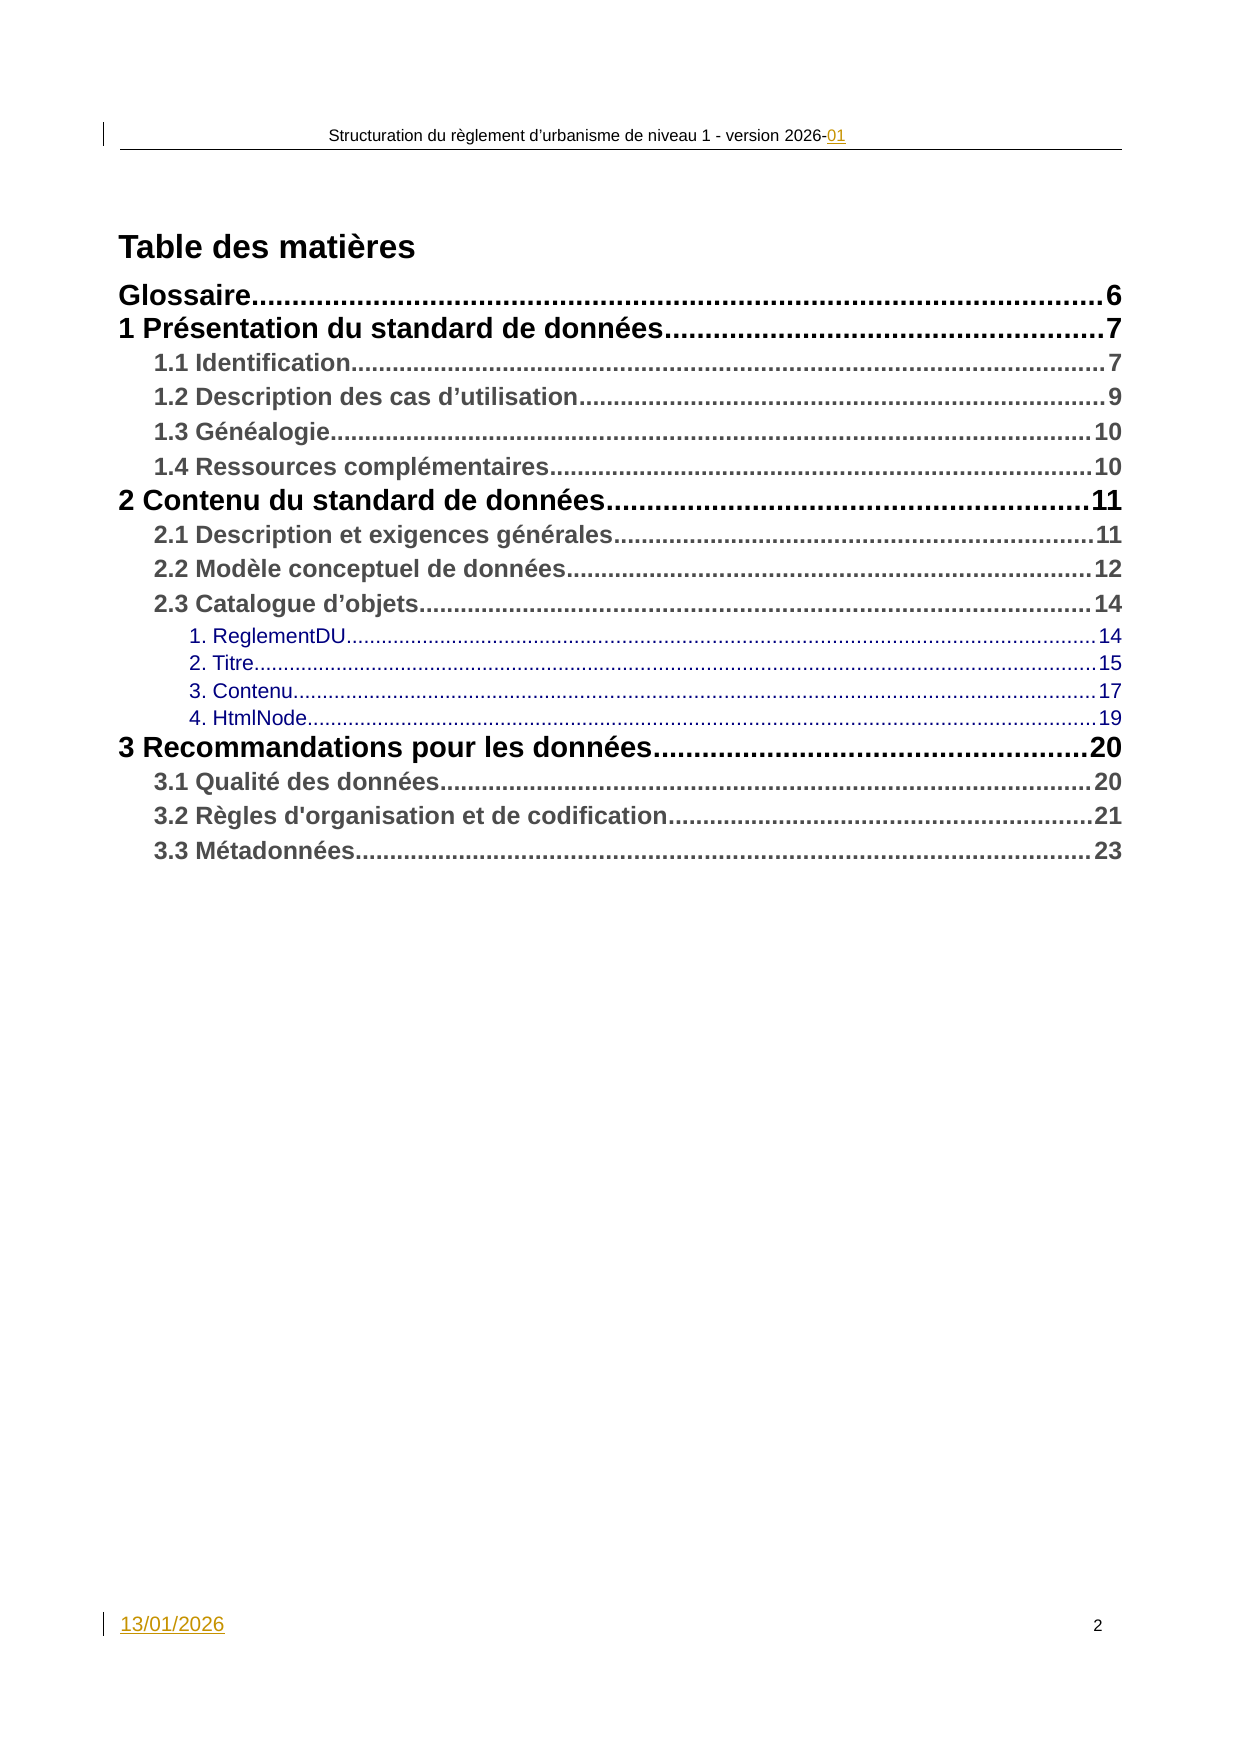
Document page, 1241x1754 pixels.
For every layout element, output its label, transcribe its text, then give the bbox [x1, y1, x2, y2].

text Glossaire 6 [118, 278, 1122, 311]
text 1.2 Description des cas d’utilisation 9 [153, 382, 1122, 411]
text 1.3 Généalogie 10 [153, 417, 1122, 446]
subtitle Table des matières [118, 227, 1122, 265]
text 2. Titre 15 [189, 651, 1122, 675]
text 1. ReglementDU 14 [189, 623, 1122, 648]
text 1 Présentation du standard de données 7 [118, 311, 1122, 345]
text 3.2 Règles d'organisation et de codification 21 [153, 801, 1122, 830]
text 2.2 Modèle conceptuel de données 12 [153, 554, 1122, 583]
text 2.3 Catalogue d’objets 14 [153, 589, 1122, 617]
text 2.1 Description et exigences générales 11 [153, 519, 1122, 548]
text 3 Recommandations pour les données 20 [118, 730, 1122, 763]
text 1.1 Identification 7 [153, 348, 1122, 376]
text 1.4 Ressources complémentaires 10 [153, 451, 1122, 480]
text 3. Contenu 17 [189, 678, 1122, 703]
text 2 Contenu du standard de données 11 [118, 483, 1122, 517]
text 4. HtmlNode 19 [189, 706, 1122, 730]
text 3.3 Métadonnées 23 [153, 836, 1122, 864]
text 3.1 Qualité des données 20 [153, 766, 1122, 795]
